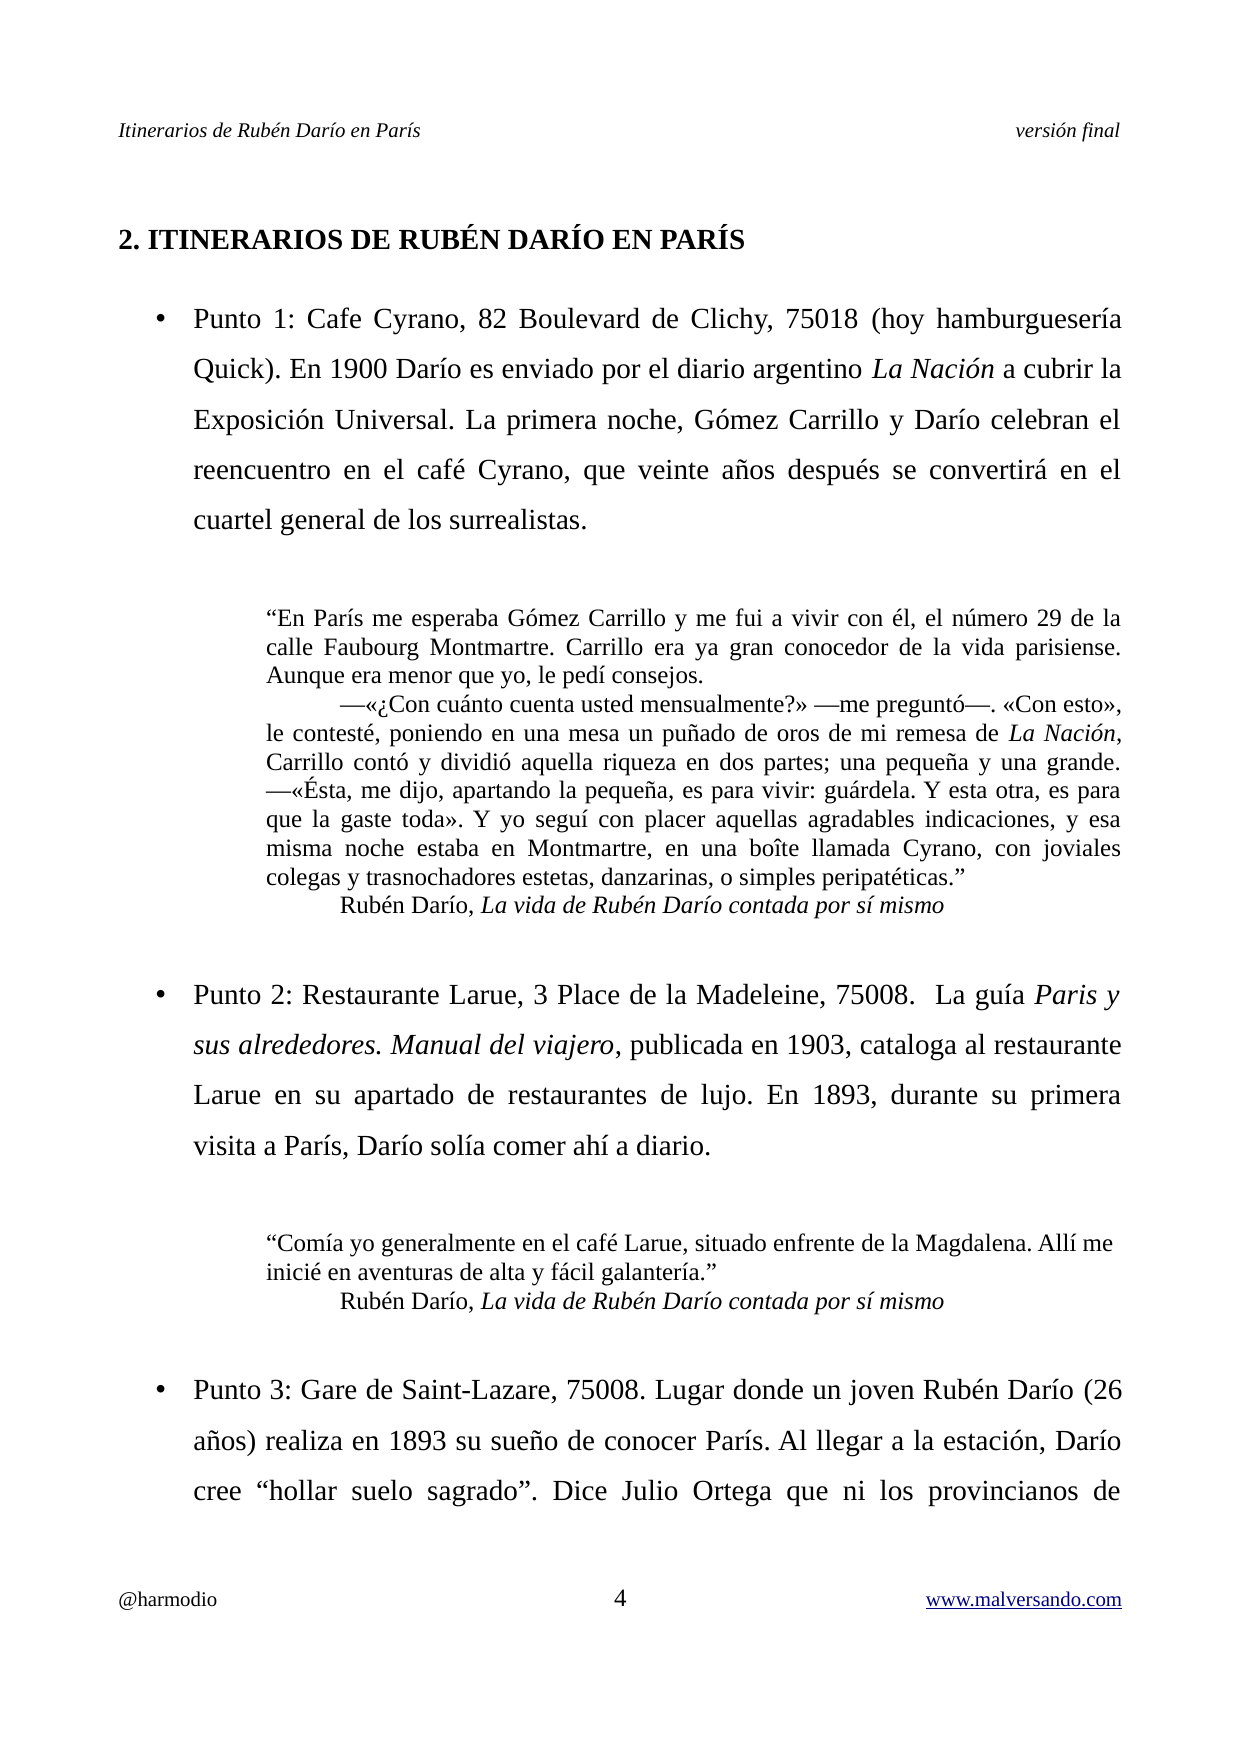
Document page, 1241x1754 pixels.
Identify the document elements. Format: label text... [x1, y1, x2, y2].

list Punto 1: Cafe Cyrano, 82 Boulevard de Clichy, 75018 (hoy hamburguesería Quick). En 1900 Darío es enviado por el diario argentino La Nación a cubrir la Exposición Universal. La primera noche, Gómez Carrillo y Darío celebran el reencuentro en el café Cyrano, que veinte años después se convertirá en el cuartel general de los surrealistas. [156, 301, 1122, 536]
list Punto 3: Gare de Saint-Lazare, 75008. Lugar donde un joven Rubén Darío (26 años) realiza en 1893 su sueño de conocer París. Al llegar a la estación, Darío cree “hollar suelo sagrado”. Dice Julio Ortega que ni los provincianos de [156, 1372, 1122, 1506]
text 2. ITINERARIOS DE RUBÉN DARÍO EN PARÍS [118, 222, 1122, 256]
text Rubén Darío, La vida de Rubén Darío contada por sí mismo [266, 1286, 1122, 1315]
text —«¿Con cuánto cuenta usted mensualmente?» —me preguntó—. «Con esto», le contesté, poniendo en una mesa un puñado de oros de mi remesa de La Nación, Carrillo contó y dividió aquella riqueza en dos partes; una pequeña y una grande. —«Ésta, me dijo, apartando la pequeña, es para vivir: guárdela. Y esta otra, es para que la gaste toda». Y yo seguí con placer aquellas agradables indicaciones, y esa misma noche estaba en Montmartre, en una boîte llamada Cyrano, con joviales colegas y trasnochadores estetas, danzarinas, o simples peripatéticas.” [266, 689, 1122, 891]
list Punto 2: Restaurante Larue, 3 Place de la Madeleine, 75008. La guía Paris y sus alrededores. Manual del viajero, publicada en 1903, cataloga al restaurante Larue en su apartado de restaurantes de lujo. En 1893, durante su primera visita a París, Darío solía comer ahí a diario. [156, 977, 1122, 1161]
text inicié en aventuras de alta y fácil galantería.” [266, 1257, 1122, 1286]
text “Comía yo generalmente en el café Larue, situado enfrente de la Magdalena. Allí me [266, 1228, 1122, 1257]
text “En París me esperaba Gómez Carrillo y me fui a vivir con él, el número 29 de la calle Faubourg Montmartre. Carrillo era ya gran conocedor de la vida parisiense. Aunque era menor que yo, le pedí consejos. [266, 603, 1122, 689]
text Rubén Darío, La vida de Rubén Darío contada por sí mismo [266, 891, 1122, 919]
